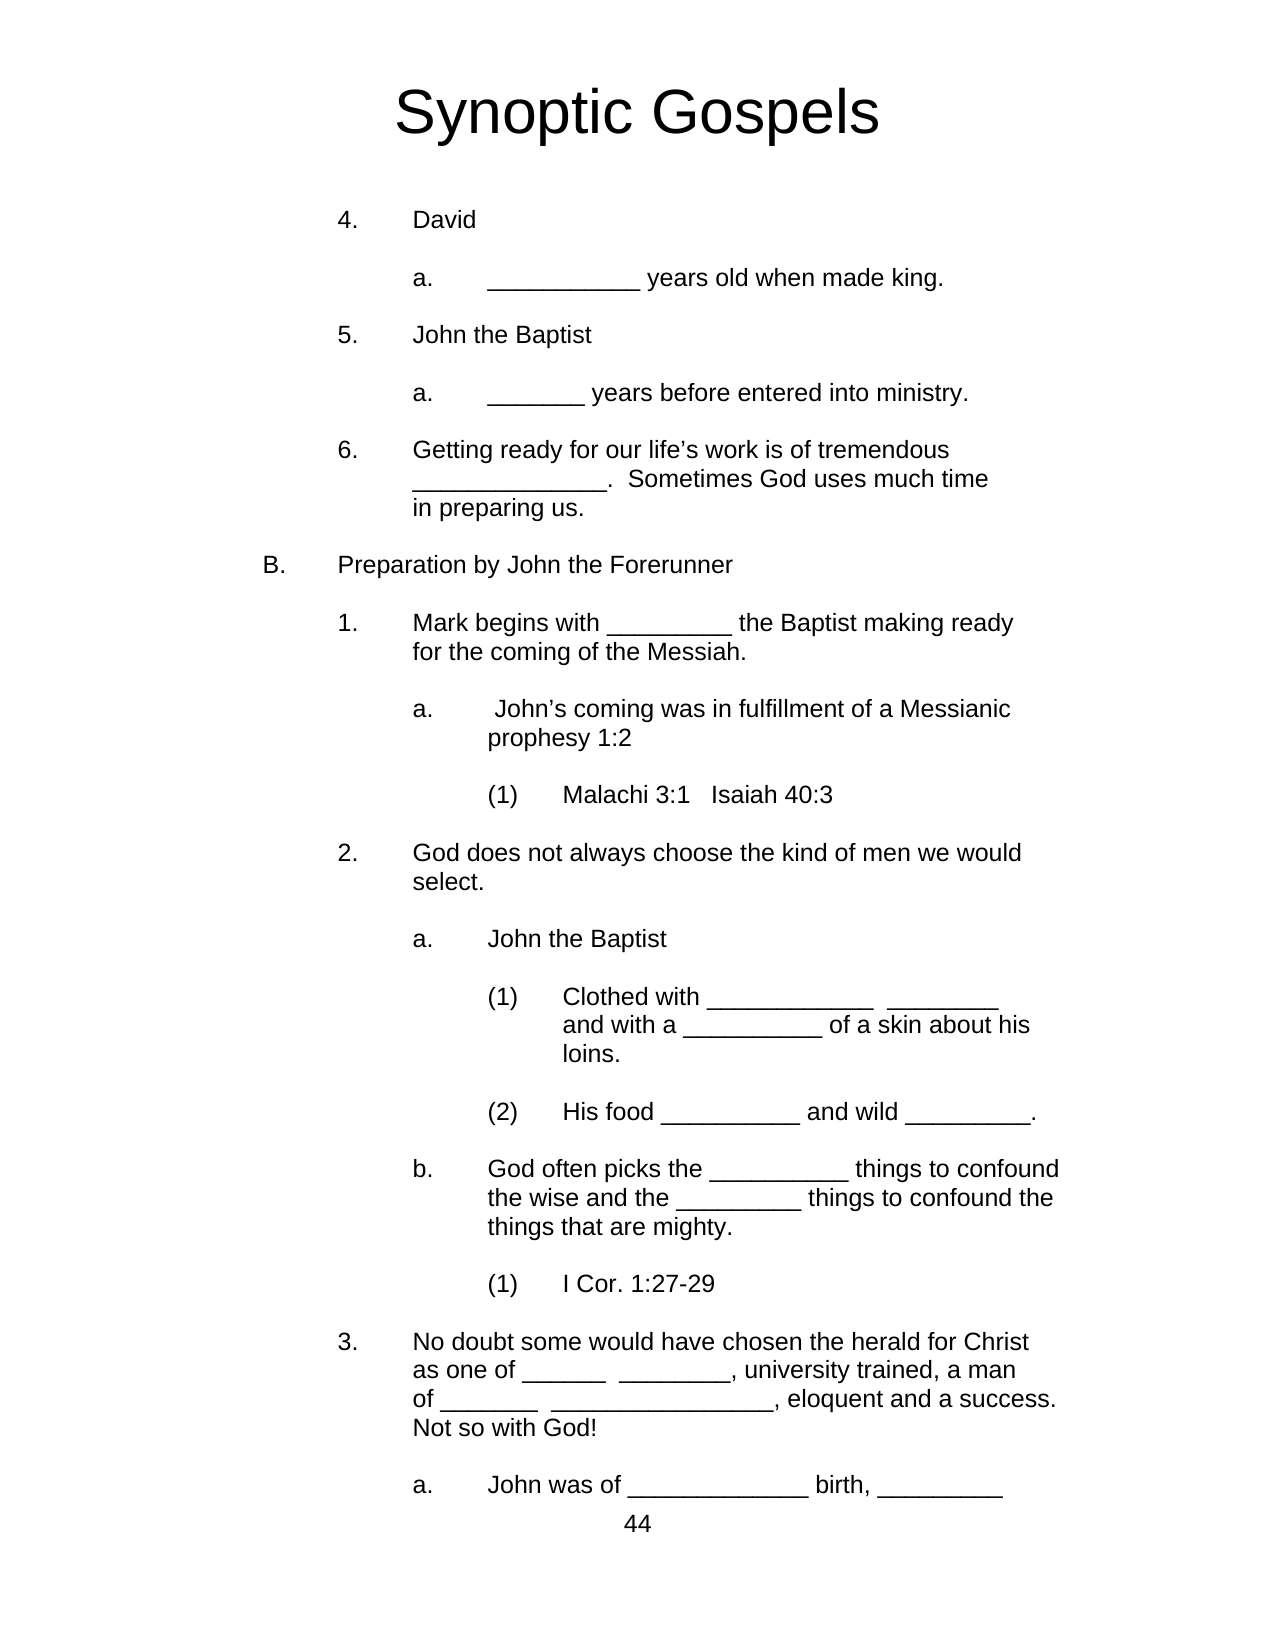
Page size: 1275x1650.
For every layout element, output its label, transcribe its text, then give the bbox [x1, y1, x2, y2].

text Not so with God! [187, 1413, 1087, 1442]
text 5. John the Baptist [187, 321, 1087, 349]
text (1) Clothed with ____________ ________ [187, 982, 1087, 1011]
text prophesy 1:2 [187, 723, 1087, 752]
text (1) Malachi 3:1 Isaiah 40:3 [187, 781, 1087, 809]
text (1) I Cor. 1:27-29 [187, 1269, 1087, 1298]
text for the coming of the Messiah. [187, 637, 1087, 666]
text 3. No doubt some would have chosen the herald for Christ [187, 1327, 1087, 1356]
text a. John’s coming was in fulfillment of a Messianic [187, 694, 1087, 723]
text of _______ ________________, eloquent and a success. [187, 1384, 1087, 1413]
text select. [187, 867, 1087, 896]
text in preparing us. [187, 493, 1087, 522]
text loins. [187, 1039, 1087, 1068]
text 2. God does not always choose the kind of men we would [187, 838, 1087, 867]
text 1. Mark begins with _________ the Baptist making ready [187, 608, 1087, 637]
text 6. Getting ready for our life’s work is of tremendous [187, 436, 1087, 464]
text 4. David [187, 206, 1087, 234]
text ______________. Sometimes God uses much time [187, 464, 1087, 493]
text a. ___________ years old when made king. [187, 263, 1087, 292]
text a. John was of _____________ birth, _________ [187, 1471, 1087, 1499]
text a. John the Baptist [187, 924, 1087, 953]
text a. _______ years before entered into ministry. [187, 378, 1087, 407]
text (2) His food __________ and wild _________. [187, 1097, 1087, 1126]
text and with a __________ of a skin about his [187, 1011, 1087, 1039]
text as one of ______ ________, university trained, a man [187, 1356, 1087, 1384]
text B. Preparation by John the Forerunner [187, 551, 1087, 579]
text b. God often picks the __________ things to confound the wise and the _________ things to confound the things that are mighty. [187, 1154, 1087, 1241]
